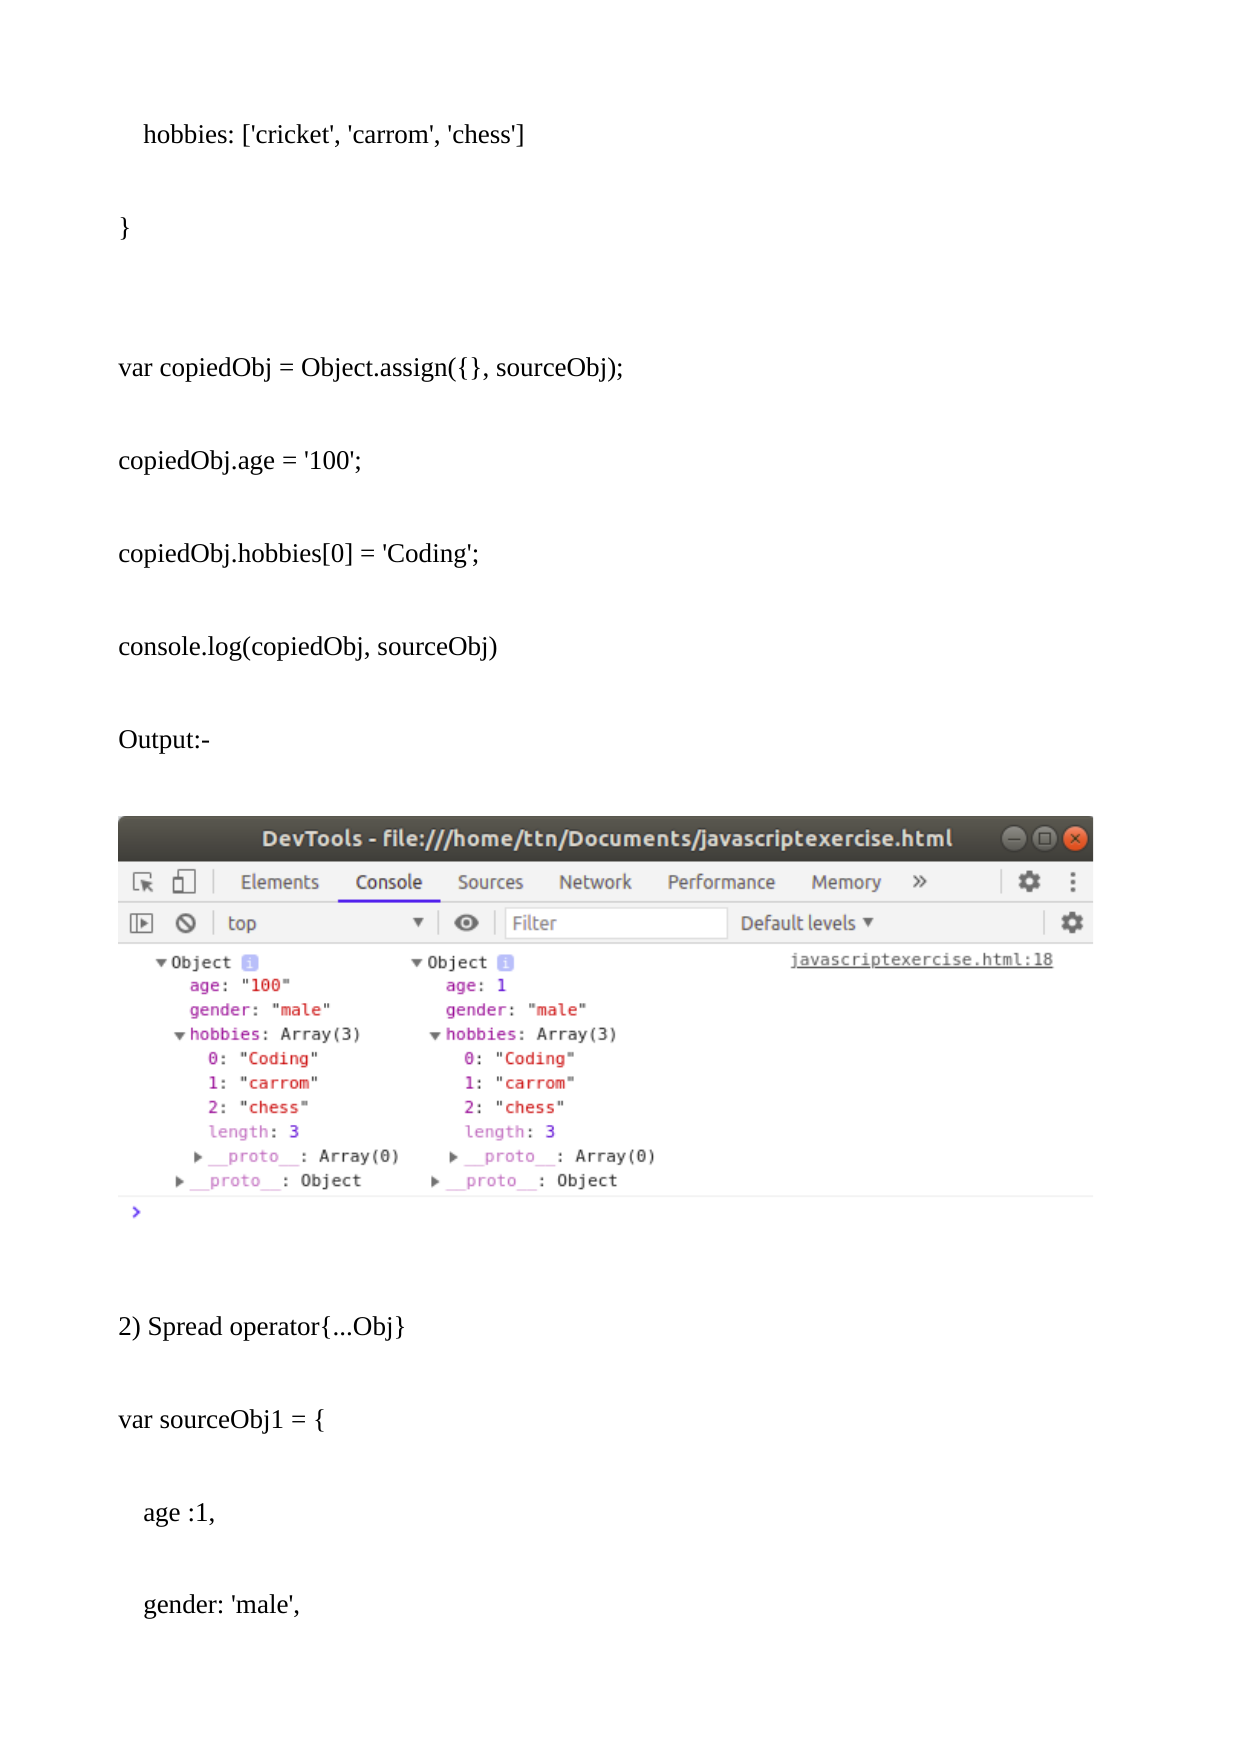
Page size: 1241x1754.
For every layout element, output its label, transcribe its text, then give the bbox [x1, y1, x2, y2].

text Output:- [118, 723, 1122, 754]
text console.log(copiedObj, sourceObj) [118, 630, 1122, 661]
text var sourceObj1 = { [118, 1403, 1122, 1434]
text var copiedObj = Object.assign({}, sourceObj); [118, 352, 1122, 383]
text age :1, [118, 1496, 1122, 1527]
text copiedObj.age = '100'; [118, 444, 1122, 476]
text 2) Spread operator{...Obj} [118, 1310, 1122, 1341]
text copiedObj.hobbies[0] = 'Coding'; [118, 537, 1122, 568]
text } [118, 211, 1122, 242]
picture [118, 816, 1094, 1249]
text gender: 'male', [118, 1588, 1122, 1620]
text hobbies: ['cricket', 'carrom', 'chess'] [118, 118, 1122, 149]
